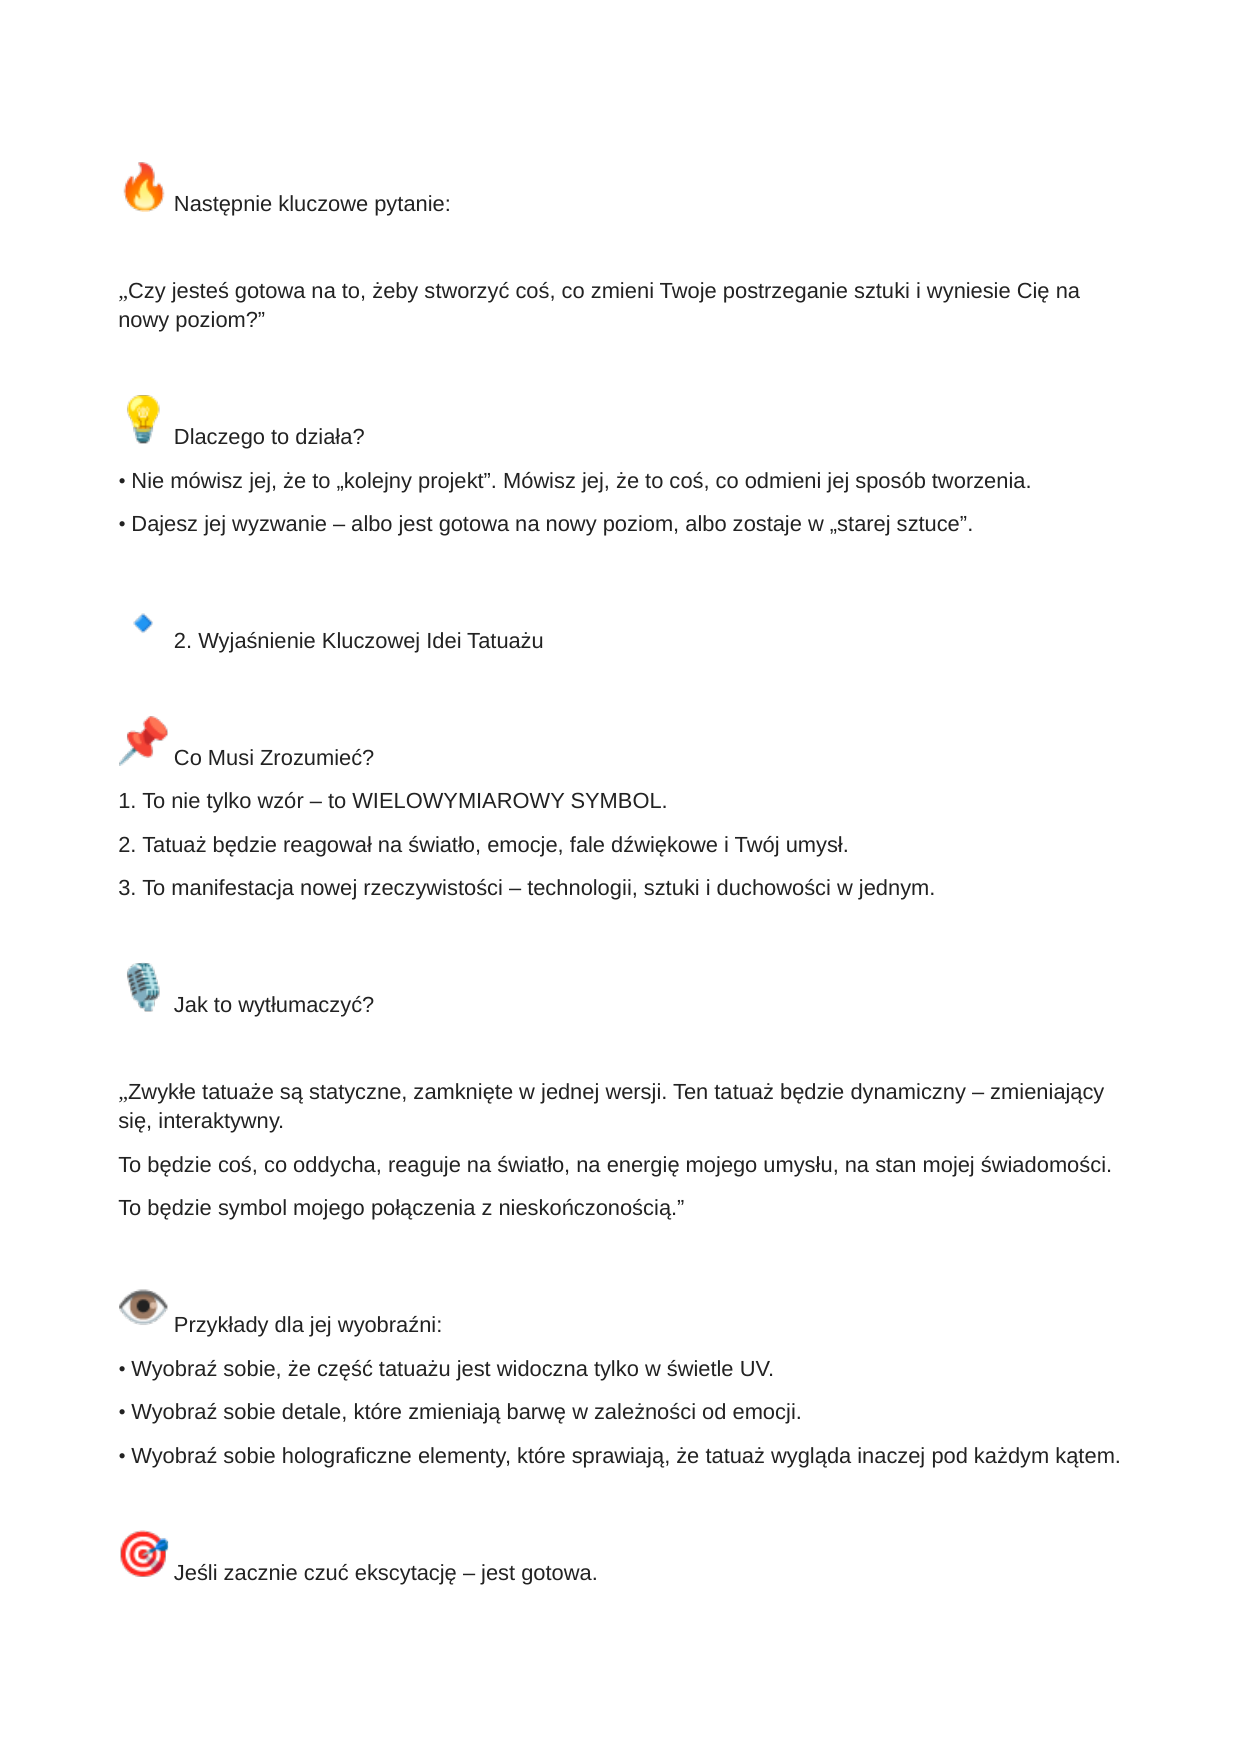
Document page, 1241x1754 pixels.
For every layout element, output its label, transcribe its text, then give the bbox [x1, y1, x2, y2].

picture [118, 1282, 169, 1333]
text To będzie coś, co oddycha, reaguje na światło, na energię mojego umysłu, na stan mojej świadomości. [118, 1152, 1122, 1177]
text • Dajesz jej wyzwanie – albo jest gotowa na nowy poziom, albo zostaje w „starej sztuce”. [118, 511, 1122, 537]
text Jak to wytłumaczyć? [118, 962, 1122, 1017]
picture [118, 715, 169, 766]
picture [118, 1530, 169, 1580]
text Co Musi Zrozumieć? [118, 715, 1122, 770]
picture [118, 962, 169, 1013]
text 2. Tatuaż będzie reagował na światło, emocje, fale dźwiękowe i Twój umysł. [118, 832, 1122, 857]
picture [118, 161, 169, 212]
text Dlaczego to działa? [118, 394, 1122, 449]
text • Nie mówisz jej, że to „kolejny projekt”. Mówisz jej, że to coś, co odmieni jej sposób tworzenia. [118, 468, 1122, 493]
text 1. To nie tylko wzór – to WIELOWYMIAROWY SYMBOL. [118, 788, 1122, 813]
text • Wyobraź sobie, że część tatuażu jest widoczna tylko w świetle UV. [118, 1355, 1122, 1381]
text Jeśli zacznie czuć ekscytację – jest gotowa. [118, 1530, 1122, 1585]
text 3. To manifestacja nowej rzeczywistości – technologii, sztuki i duchowości w jednym. [118, 875, 1122, 901]
text To będzie symbol mojego połączenia z nieskończonością.” [118, 1195, 1122, 1220]
text Następnie kluczowe pytanie: [118, 162, 1122, 216]
text Przykłady dla jej wyobraźni: [118, 1282, 1122, 1337]
picture [118, 394, 169, 445]
text „Czy jesteś gotowa na to, żeby stworzyć coś, co zmieni Twoje postrzeganie sztuki i wyniesie Cię na nowy poziom?” [118, 278, 1122, 333]
text • Wyobraź sobie holograficzne elementy, które sprawiają, że tatuaż wygląda inaczej pod każdym kątem. [118, 1443, 1122, 1468]
text 2. Wyjaśnienie Kluczowej Idei Tatuażu [118, 598, 1122, 653]
text • Wyobraź sobie detale, które zmieniają barwę w zależności od emocji. [118, 1399, 1122, 1424]
text „Zwykłe tatuaże są statyczne, zamknięte w jednej wersji. Ten tatuaż będzie dynamiczny – zmieniający się, interaktywny. [118, 1079, 1122, 1133]
picture [118, 598, 169, 649]
